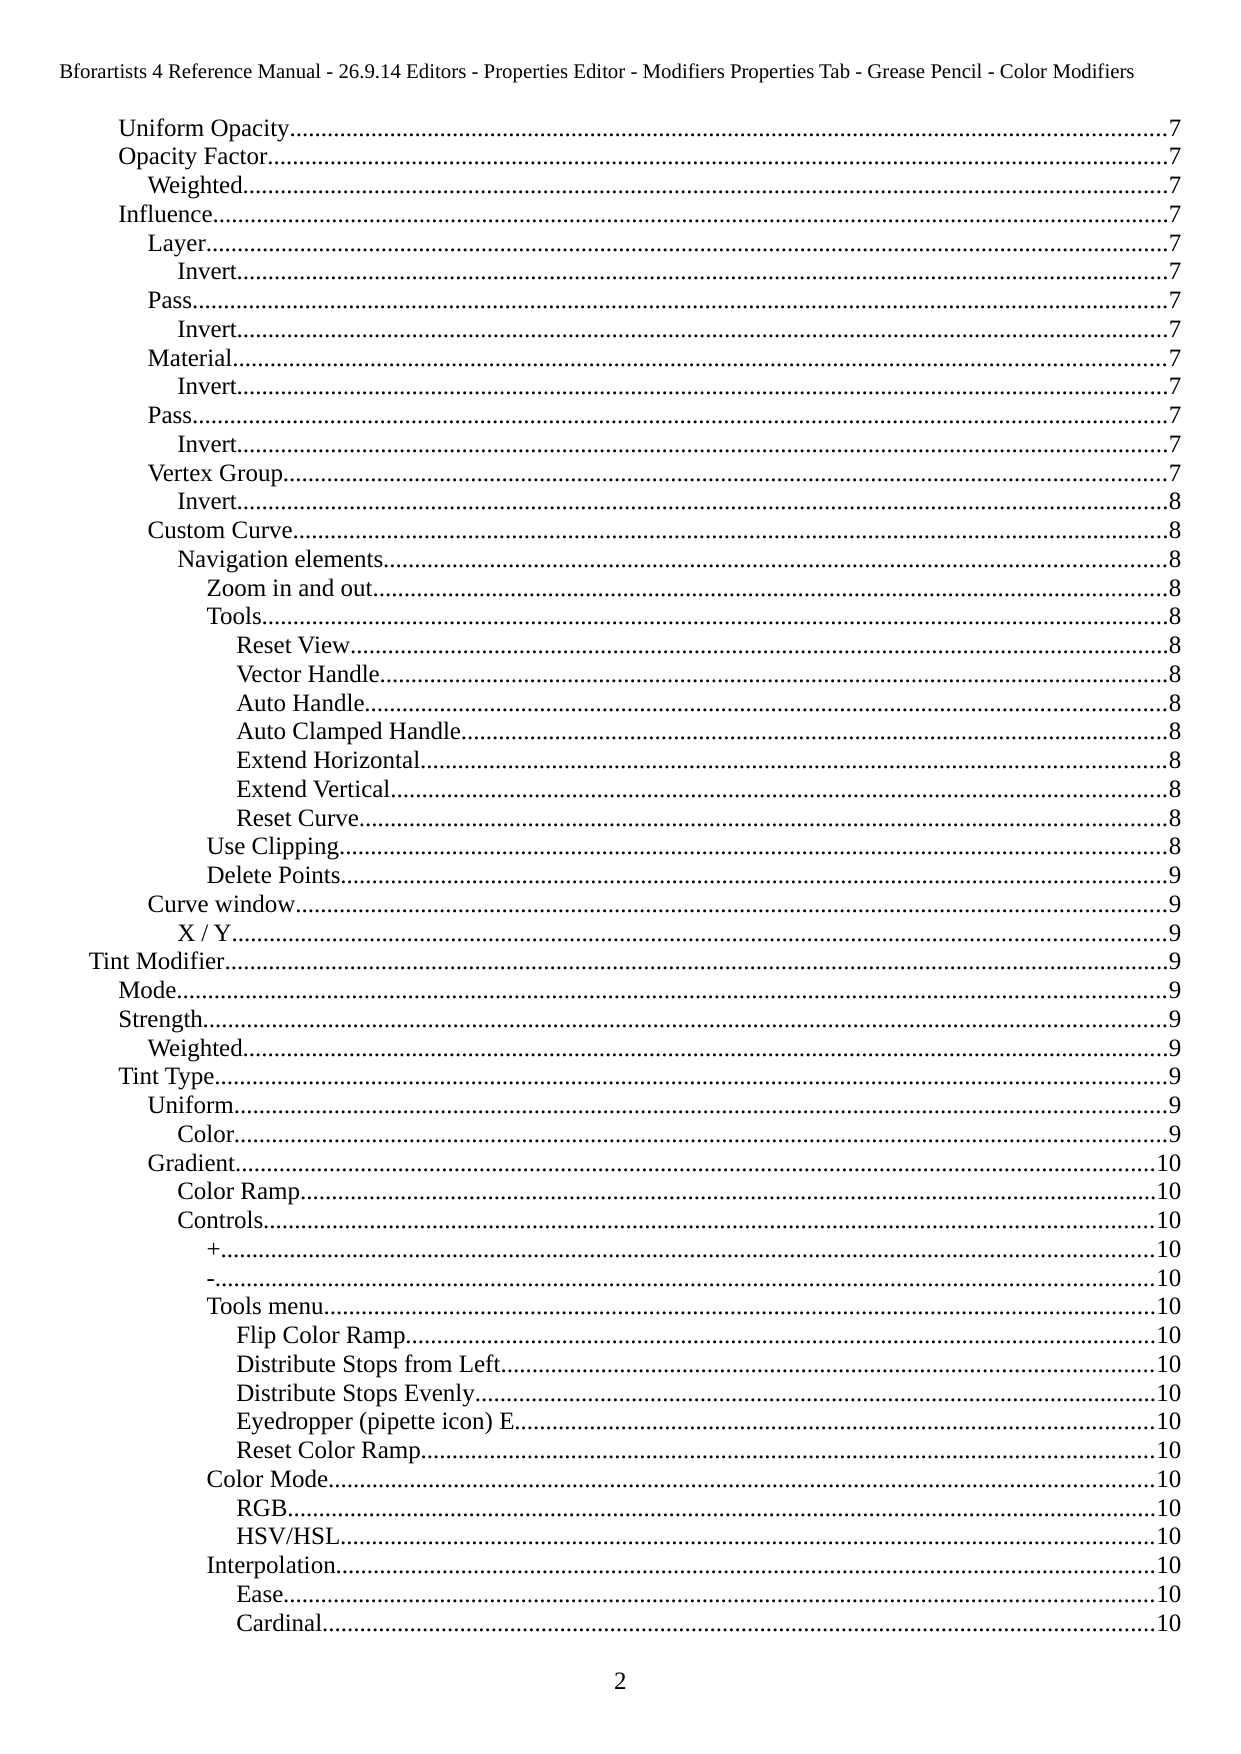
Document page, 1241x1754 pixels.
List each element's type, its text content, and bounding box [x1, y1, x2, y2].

text Controls 10 [177, 1205, 1181, 1234]
text Invert 8 [177, 486, 1181, 515]
text Custom Curve 8 [147, 515, 1181, 544]
text Auto Clamped Handle 8 [236, 716, 1181, 745]
text Reset Curve 8 [236, 803, 1181, 831]
text Tint Modifier 9 [88, 946, 1181, 975]
text Tools menu 10 [206, 1291, 1181, 1320]
text Gradient 10 [147, 1148, 1181, 1176]
text X / Y 9 [177, 918, 1181, 946]
text + 10 [206, 1234, 1181, 1263]
text Invert 7 [177, 371, 1181, 400]
text RGB 10 [236, 1493, 1181, 1521]
text Extend Vertical 8 [236, 774, 1181, 803]
text Weighted 7 [147, 170, 1181, 199]
text Interpolation 10 [206, 1550, 1181, 1579]
text Vertex Group 7 [147, 458, 1181, 486]
text Uniform Opacity 7 [118, 113, 1181, 141]
text Invert 7 [177, 256, 1181, 285]
text Reset View 8 [236, 630, 1181, 659]
text Pass 7 [147, 285, 1181, 314]
text Extend Horizontal 8 [236, 745, 1181, 774]
text Uniform 9 [147, 1090, 1181, 1119]
text Navigation elements 8 [177, 544, 1181, 573]
text Zoom in and out 8 [206, 573, 1181, 601]
text Eyedropper (pipette icon) E 10 [236, 1406, 1181, 1435]
text Curve window 9 [147, 889, 1181, 918]
text HSV/HSL 10 [236, 1521, 1181, 1550]
text Mode 9 [118, 975, 1181, 1004]
text Use Clipping 8 [206, 831, 1181, 860]
text - 10 [206, 1263, 1181, 1291]
text Reset Color Ramp 10 [236, 1435, 1181, 1464]
text Invert 7 [177, 314, 1181, 343]
text Weighted 9 [147, 1033, 1181, 1061]
text Distribute Stops Evenly 10 [236, 1378, 1181, 1406]
text Influence 7 [118, 199, 1181, 228]
text Auto Handle 8 [236, 688, 1181, 716]
text Delete Points 9 [206, 860, 1181, 889]
text Ease 10 [236, 1579, 1181, 1608]
text Cardinal 10 [236, 1608, 1181, 1636]
text Strength 9 [118, 1004, 1181, 1033]
text Tint Type 9 [118, 1061, 1181, 1090]
text Pass 7 [147, 400, 1181, 429]
text Color Mode 10 [206, 1464, 1181, 1493]
text Vector Handle 8 [236, 659, 1181, 688]
text Flip Color Ramp 10 [236, 1320, 1181, 1349]
text Color 9 [177, 1119, 1181, 1148]
text Opacity Factor 7 [118, 141, 1181, 170]
text Tools 8 [206, 601, 1181, 630]
text Color Ramp 10 [177, 1176, 1181, 1205]
text Invert 7 [177, 429, 1181, 458]
text Material 7 [147, 343, 1181, 371]
text Layer 7 [147, 228, 1181, 256]
text Distribute Stops from Left 10 [236, 1349, 1181, 1378]
